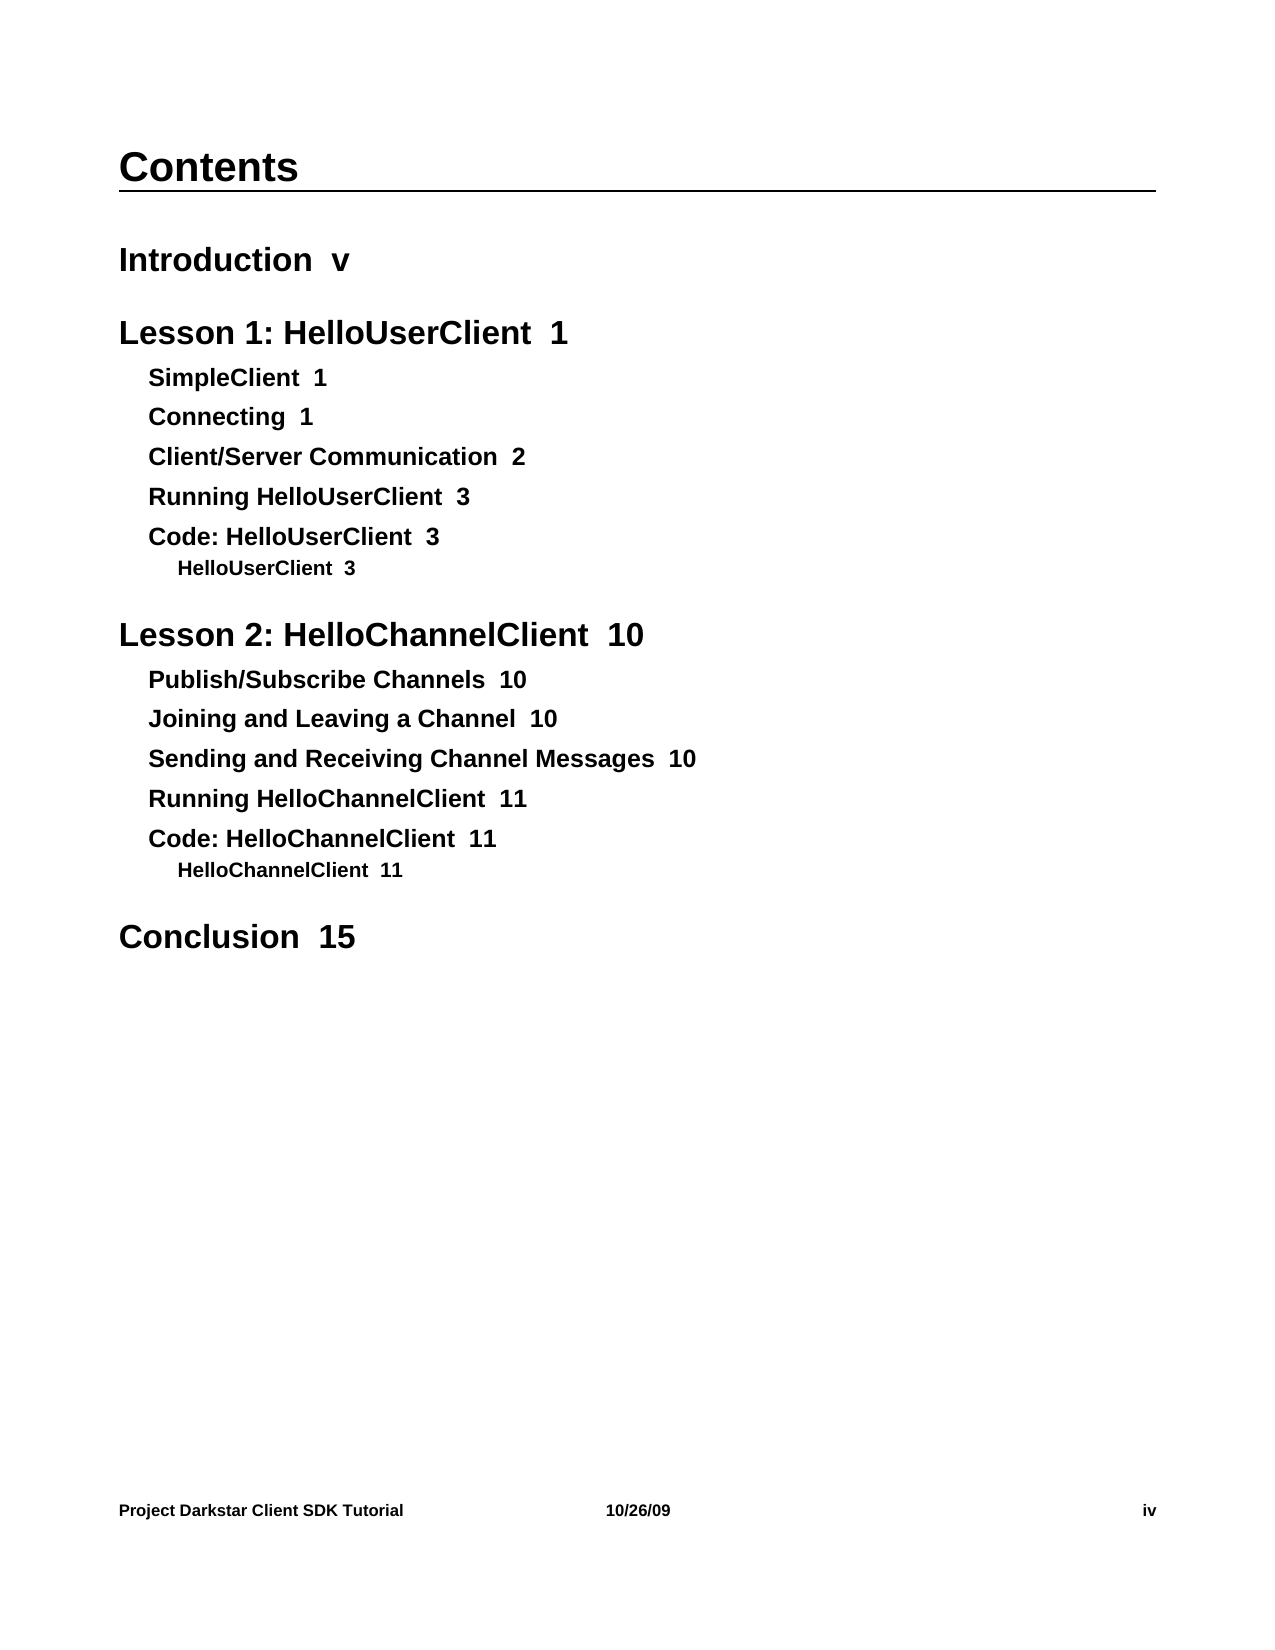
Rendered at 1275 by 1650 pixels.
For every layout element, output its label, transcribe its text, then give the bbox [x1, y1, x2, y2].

text Publish/Subscribe Channels 10 [148, 665, 1156, 693]
text Conclusion 15 [118, 918, 1156, 956]
text Connecting 1 [148, 403, 1156, 431]
text HelloUserClient 3 [177, 557, 1156, 580]
text HelloChannelClient 11 [177, 859, 1156, 882]
text Lesson 1: HelloUserClient 1 [118, 314, 1156, 351]
text Running HelloChannelClient 11 [148, 785, 1156, 813]
text Client/Server Communication 2 [148, 443, 1156, 471]
text Running HelloUserClient 3 [148, 483, 1156, 511]
text Code: HelloUserClient 3 [148, 523, 1156, 551]
text Joining and Leaving a Channel 10 [148, 705, 1156, 733]
text Code: HelloChannelClient 11 [148, 825, 1156, 853]
text Sending and Receiving Channel Messages 10 [148, 745, 1156, 773]
text SimpleClient 1 [148, 363, 1156, 391]
subtitle Contents [118, 143, 1156, 192]
text Introduction v [118, 241, 1156, 278]
text Lesson 2: HelloChannelClient 10 [118, 616, 1156, 653]
